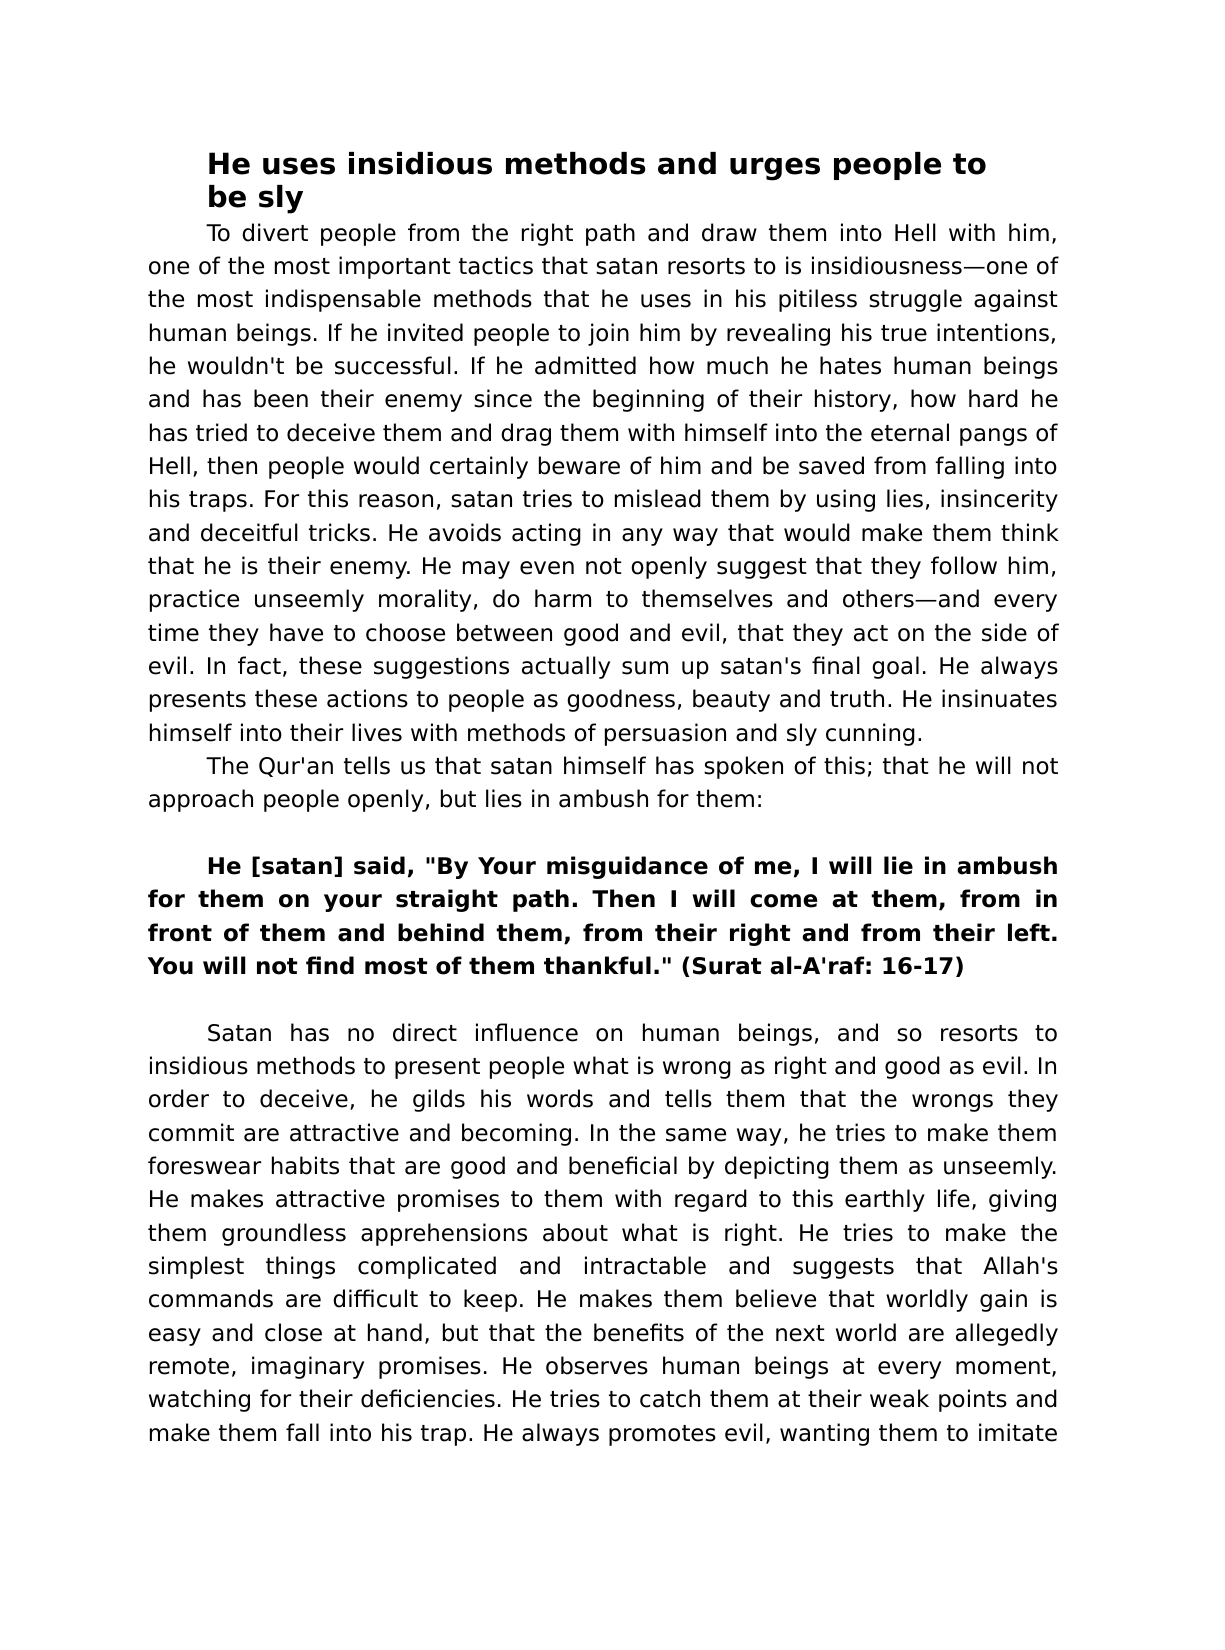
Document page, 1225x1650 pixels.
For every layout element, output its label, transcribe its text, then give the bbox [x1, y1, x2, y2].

text Satan has no direct influence on human beings, and so resorts to insidious methods to present people what is wrong as right and good as evil. In order to deceive, he gilds his words and tells them that the wrongs they commit are attractive and becoming. In the same way, he tries to make them foreswear habits that are good and beneficial by depicting them as unseemly. He makes attractive promises to them with regard to this earthly life, giving them groundless apprehensions about what is right. He tries to make the simplest things complicated and intractable and suggests that Allah's commands are difficult to keep. He makes them believe that worldly gain is easy and close at hand, but that the benefits of the next world are allegedly remote, imaginary promises. He observes human beings at every moment, watching for their deficiencies. He tries to catch them at their weak points and make them fall into his trap. He always promotes evil, wanting them to imitate [148, 1014, 1060, 1448]
text He [satan] said, "By Your misguidance of me, I will lie in ambush for them on your straight path. Then I will come at them, from in front of them and behind them, from their right and from their left. You will not find most of them thankful." (Surat al-A'raf: 16-17) [148, 848, 1060, 981]
text He uses insidious methods and urges people to [148, 148, 1060, 181]
text The Qur'an tells us that satan himself has spoken of this; that he will not approach people openly, but lies in ambush for them: [148, 748, 1060, 814]
text be sly [148, 181, 1060, 214]
text To divert people from the right path and draw them into Hell with him, one of the most important tactics that satan resorts to is insidiousness—one of the most indispensable methods that he uses in his pitiless struggle against human beings. If he invited people to join him by revealing his true intentions, he wouldn't be successful. If he admitted how much he hates human beings and has been their enemy since the beginning of their history, how hard he has tried to deceive them and drag them with himself into the eternal pangs of Hell, then people would certainly beware of him and be saved from falling into his traps. For this reason, satan tries to mislead them by using lies, insincerity and deceitful tricks. He avoids acting in any way that would make them think that he is their enemy. He may even not openly suggest that they follow him, practice unseemly morality, do harm to themselves and others—and every time they have to choose between good and evil, that they act on the side of evil. In fact, these suggestions actually sum up satan's final goal. He always presents these actions to people as goodness, beauty and truth. He insinuates himself into their lives with methods of persuasion and sly cunning. [148, 214, 1060, 748]
